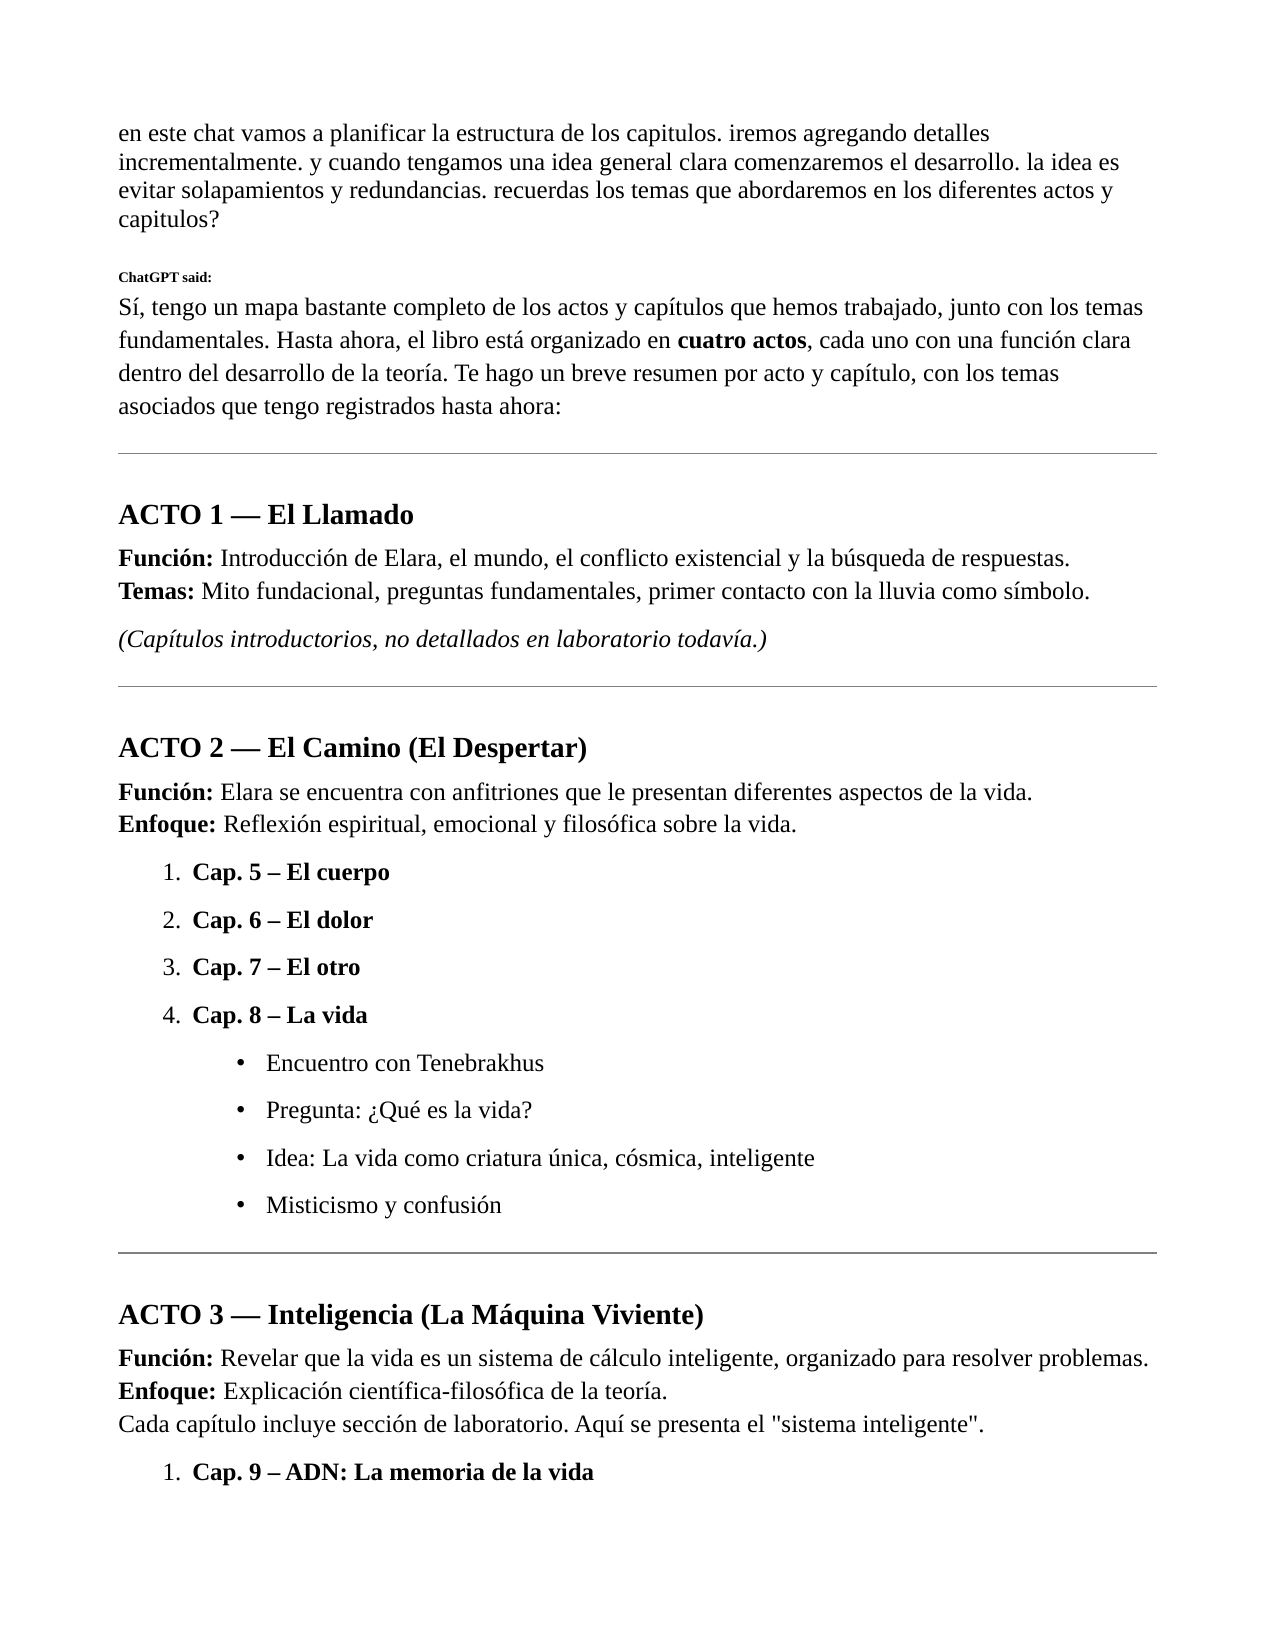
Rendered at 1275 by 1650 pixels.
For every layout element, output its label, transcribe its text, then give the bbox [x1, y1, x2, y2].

subtitle ACTO 1 — El Llamado [118, 497, 1157, 531]
list Cap. 6 – El dolor [162, 905, 1157, 933]
text en este chat vamos a planificar la estructura de los capitulos. iremos agregando detalles incrementalmente. y cuando tengamos una idea general clara comenzaremos el desarrollo. la idea es evitar solapamientos y redundancias. recuerdas los temas que abordaremos en los diferentes actos y capitulos? [118, 118, 1157, 233]
list Misticismo y confusión [236, 1190, 1157, 1219]
list Idea: La vida como criatura única, cósmica, inteligente [236, 1143, 1157, 1172]
list Cap. 8 – La vida [162, 1000, 1157, 1029]
list Encuentro con Tenebrakhus [236, 1048, 1157, 1076]
text (Capítulos introductorios, no detallados en laboratorio todavía.) [118, 624, 1157, 653]
list Cap. 5 – El cuerpo [162, 857, 1157, 886]
list Pregunta: ¿Qué es la vida? [236, 1095, 1157, 1124]
list Cap. 7 – El otro [162, 952, 1157, 981]
subtitle ACTO 2 — El Camino (El Despertar) [118, 731, 1157, 764]
list Cap. 9 – ADN: La memoria de la vida [162, 1457, 1157, 1485]
subtitle ACTO 3 — Inteligencia (La Máquina Viviente) [118, 1297, 1157, 1330]
text Sí, tengo un mapa bastante completo de los actos y capítulos que hemos trabajado, junto con los temas fundamentales. Hasta ahora, el libro está organizado en cuatro actos, cada uno con una función clara dentro del desarrollo de la teoría. Te hago un breve resumen por acto y capítulo, con los temas asociados que tengo registrados hasta ahora: [118, 292, 1157, 420]
text Función: Elara se encuentra con anfitriones que le presentan diferentes aspectos de la vida. Enfoque: Reflexión espiritual, emocional y filosófica sobre la vida. [118, 777, 1157, 838]
text Función: Introducción de Elara, el mundo, el conflicto existencial y la búsqueda de respuestas. Temas: Mito fundacional, preguntas fundamentales, primer contacto con la lluvia como símbolo. [118, 543, 1157, 605]
text Función: Revelar que la vida es un sistema de cálculo inteligente, organizado para resolver problemas. Enfoque: Explicación científica-filosófica de la teoría. Cada capítulo incluye sección de laboratorio. Aquí se presenta el "sistema inteligente". [118, 1343, 1157, 1438]
subtitle ChatGPT said: [118, 269, 1157, 286]
